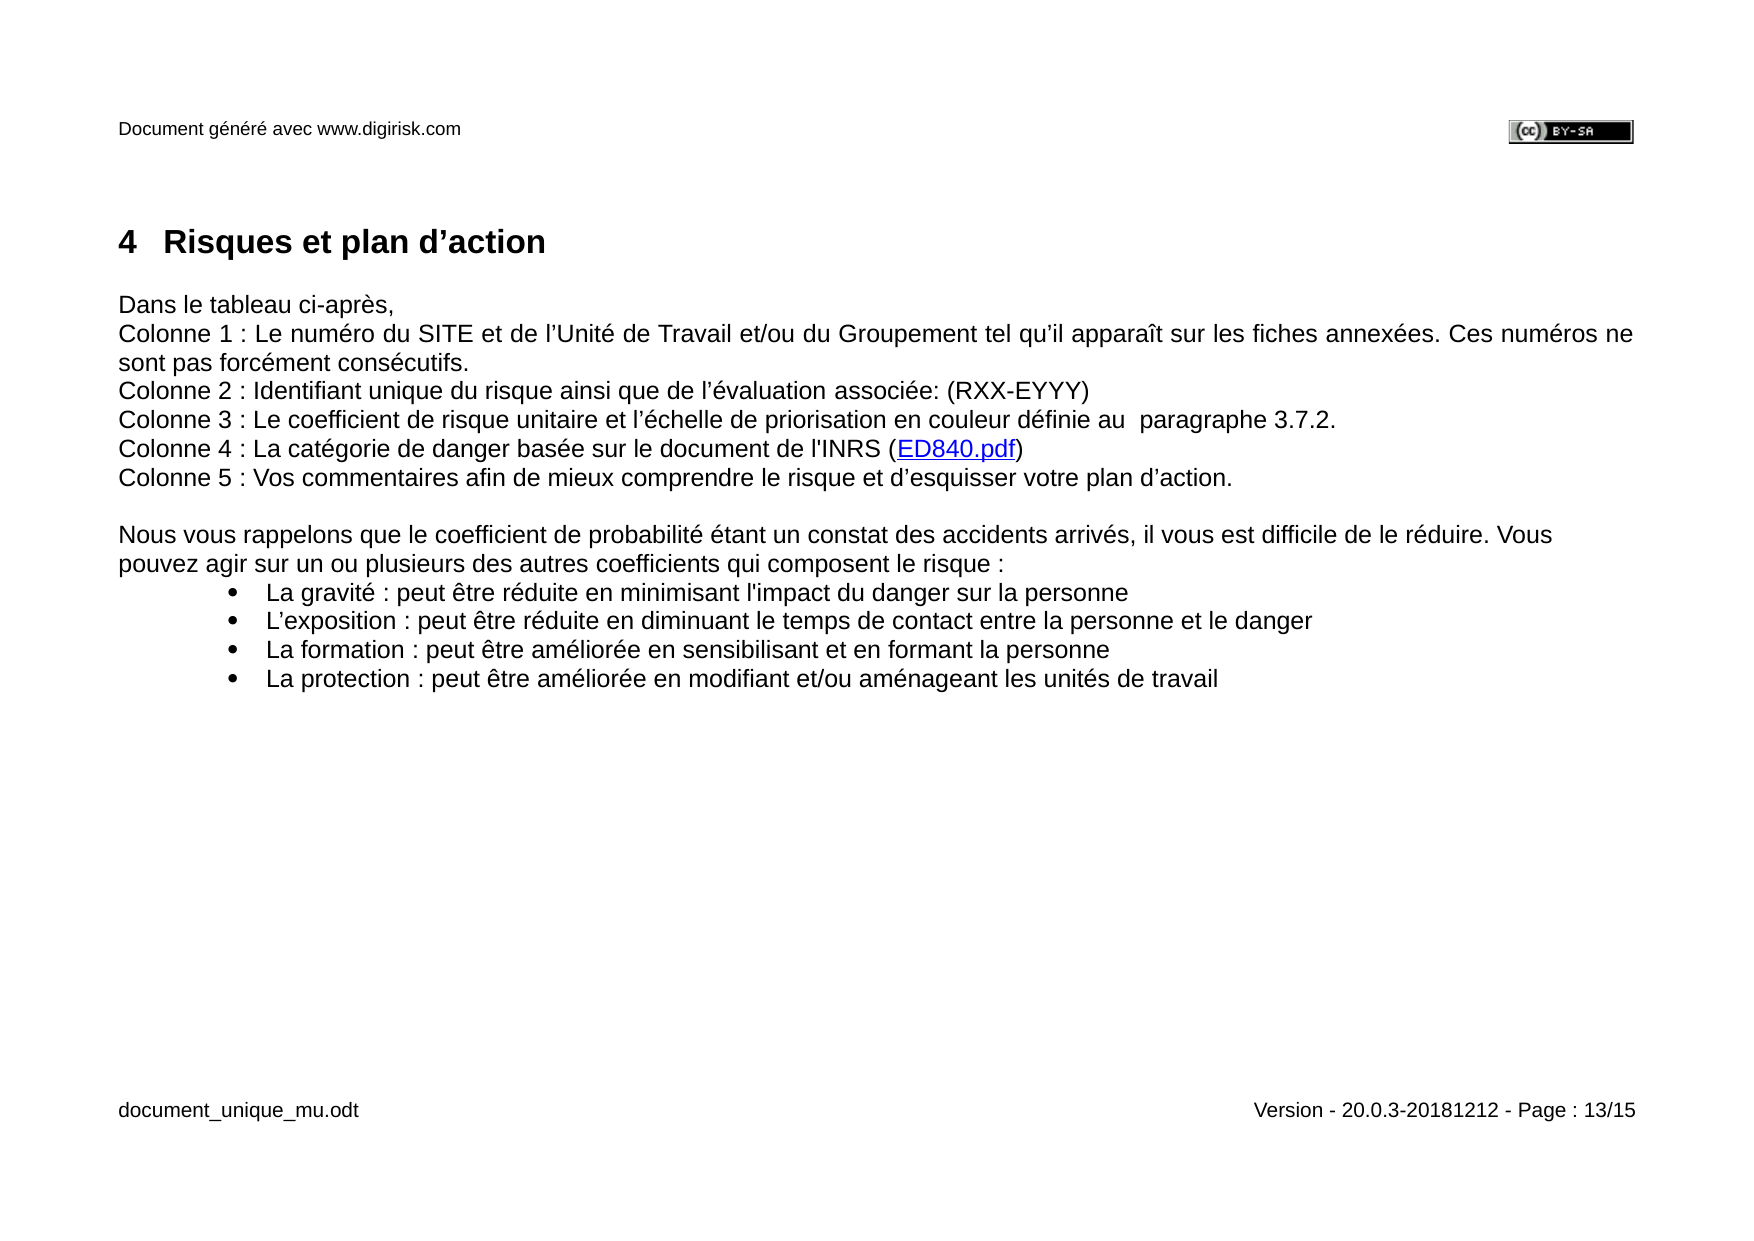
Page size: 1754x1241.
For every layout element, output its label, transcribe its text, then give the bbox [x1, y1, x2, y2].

list La gravité : peut être réduite en minimisant l'impact du danger sur la personne [228, 577, 1636, 606]
text Colonne 3 : Le coefficient de risque unitaire et l’échelle de priorisation en couleur définie au paragraphe 3.7.2. [118, 405, 1636, 434]
text Dans le tableau ci-après, [118, 290, 1636, 319]
picture [1508, 120, 1634, 144]
list La formation : peut être améliorée en sensibilisant et en formant la personne [228, 635, 1636, 664]
text Colonne 4 : La catégorie de danger basée sur le document de l'INRS (ED840.pdf) [118, 434, 1636, 462]
text Colonne 5 : Vos commentaires afin de mieux comprendre le risque et d’esquisser votre plan d’action. [118, 462, 1636, 491]
text Colonne 2 : Identifiant unique du risque ainsi que de l’évaluation associée: (RXX-EYYY) [118, 376, 1636, 405]
subtitle Risques et plan d’action [118, 222, 1636, 261]
list L’exposition : peut être réduite en diminuant le temps de contact entre la personne et le danger [228, 606, 1636, 635]
text Colonne 1 : Le numéro du SITE et de l’Unité de Travail et/ou du Groupement tel qu’il apparaît sur les fiches annexées. Ces numéros ne sont pas forcément consécutifs. [118, 319, 1636, 376]
list La protection : peut être améliorée en modifiant et/ou aménageant les unités de travail [228, 664, 1636, 693]
text Nous vous rappelons que le coefficient de probabilité étant un constat des accidents arrivés, il vous est difficile de le réduire. Vous pouvez agir sur un ou plusieurs des autres coefficients qui composent le risque : [118, 520, 1636, 577]
